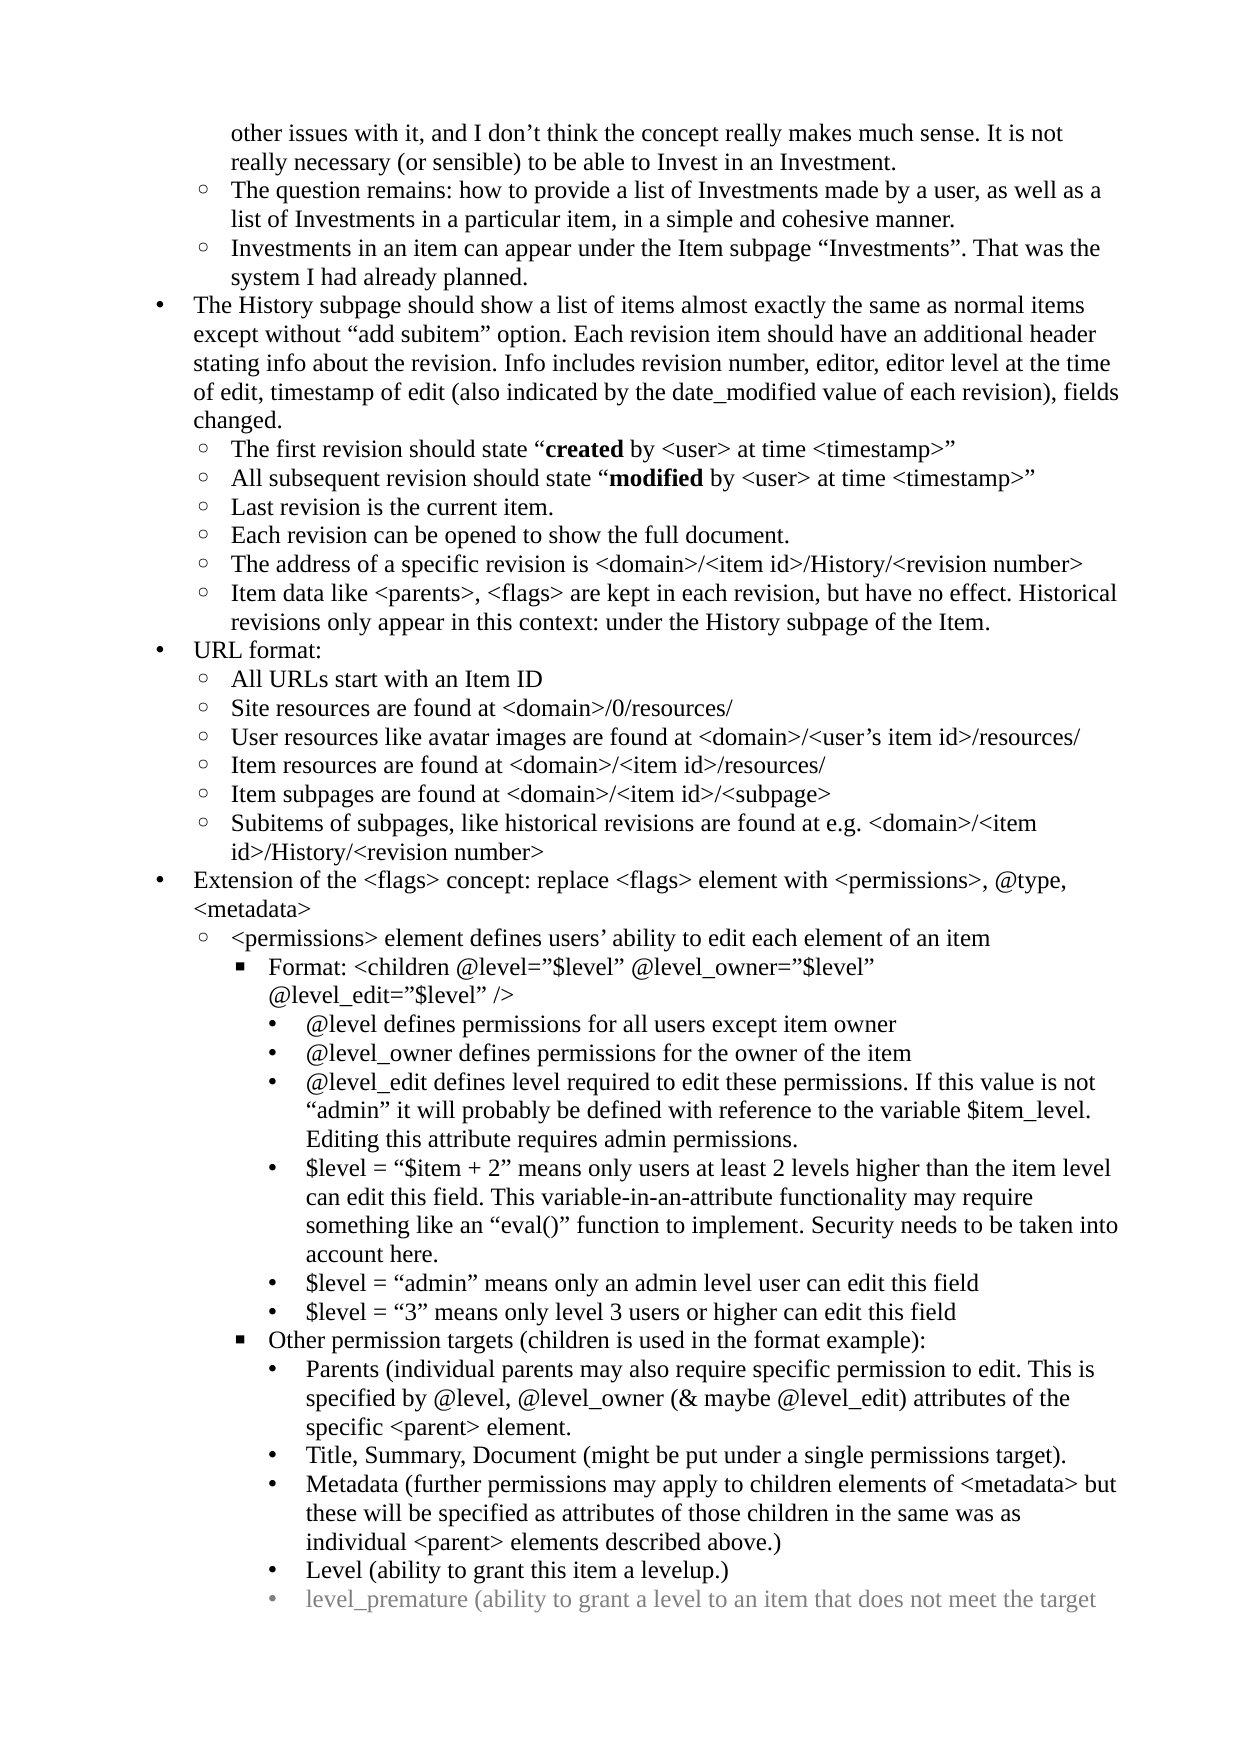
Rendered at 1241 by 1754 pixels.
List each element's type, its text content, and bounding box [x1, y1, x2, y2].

list Last revision is the current item. [193, 492, 1122, 521]
list Item subpages are found at <domain>/<item id>/<subpage> [193, 779, 1122, 808]
list @level_edit defines level required to edit these permissions. If this value is not “admin” it will probably be defined with reference to the variable $item_level. Editing this attribute requires admin permissions. [268, 1067, 1122, 1153]
list Parents (individual parents may also require specific permission to edit. This is specified by @level, @level_owner (& maybe @level_edit) attributes of the specific <parent> element. [268, 1354, 1122, 1441]
list Format: <children @level=”$level” @level_owner=”$level” @level_edit=”$level” /> [231, 952, 1122, 1009]
list @level_owner defines permissions for the owner of the item [268, 1038, 1122, 1067]
list The address of a specific revision is <domain>/<item id>/History/<revision number> [193, 549, 1122, 578]
list $level = “$item + 2” means only users at least 2 levels higher than the item level can edit this field. This variable-in-an-attribute functionality may require something like an “eval()” function to implement. Security needs to be taken into account here. [268, 1153, 1122, 1268]
list Level (ability to grant this item a levelup.) [268, 1556, 1122, 1584]
list Subitems of subpages, like historical revisions are found at e.g. <domain>/<item id>/History/<revision number> [193, 808, 1122, 866]
list $level = “3” means only level 3 users or higher can edit this field [268, 1297, 1122, 1326]
list URL format: [156, 636, 1122, 664]
list The question remains: how to provide a list of Investments made by a user, as well as a list of Investments in a particular item, in a simple and cohesive manner. [193, 176, 1122, 233]
list Other permission targets (children is used in the format example): [231, 1326, 1122, 1354]
list All URLs start with an Item ID [193, 664, 1122, 693]
list Site resources are found at <domain>/0/resources/ [193, 693, 1122, 722]
list All subsequent revision should state “modified by <user> at time <timestamp>” [193, 463, 1122, 492]
list Item resources are found at <domain>/<item id>/resources/ [193, 751, 1122, 779]
list $level = “admin” means only an admin level user can edit this field [268, 1268, 1122, 1297]
list The first revision should state “created by <user> at time <timestamp>” [193, 434, 1122, 463]
list The History subpage should show a list of items almost exactly the same as normal items except without “add subitem” option. Each revision item should have an additional header stating info about the revision. Info includes revision number, editor, editor level at the time of edit, timestamp of edit (also indicated by the date_modified value of each revision), fields changed. [156, 291, 1122, 434]
list Each revision can be opened to show the full document. [193, 521, 1122, 549]
list Title, Summary, Document (might be put under a single permissions target). [268, 1441, 1122, 1469]
list User resources like avatar images are found at <domain>/<user’s item id>/resources/ [193, 722, 1122, 751]
list Investments in an item can appear under the Item subpage “Investments”. That was the system I had already planned. [193, 233, 1122, 291]
list other issues with it, and I don’t think the concept really makes much sense. It is not really necessary (or sensible) to be able to Invest in an Investment. [193, 118, 1122, 176]
list Extension of the <flags> concept: replace <flags> element with <permissions>, @type, <metadata> [156, 866, 1122, 923]
list level_premature (ability to grant a level to an item that does not meet the target [268, 1584, 1122, 1613]
list Item data like <parents>, <flags> are kept in each revision, but have no effect. Historical revisions only appear in this context: under the History subpage of the Item. [193, 578, 1122, 636]
list Metadata (further permissions may apply to children elements of <metadata> but these will be specified as attributes of those children in the same was as individual <parent> elements described above.) [268, 1469, 1122, 1556]
list @level defines permissions for all users except item owner [268, 1009, 1122, 1038]
list <permissions> element defines users’ ability to edit each element of an item [193, 923, 1122, 952]
